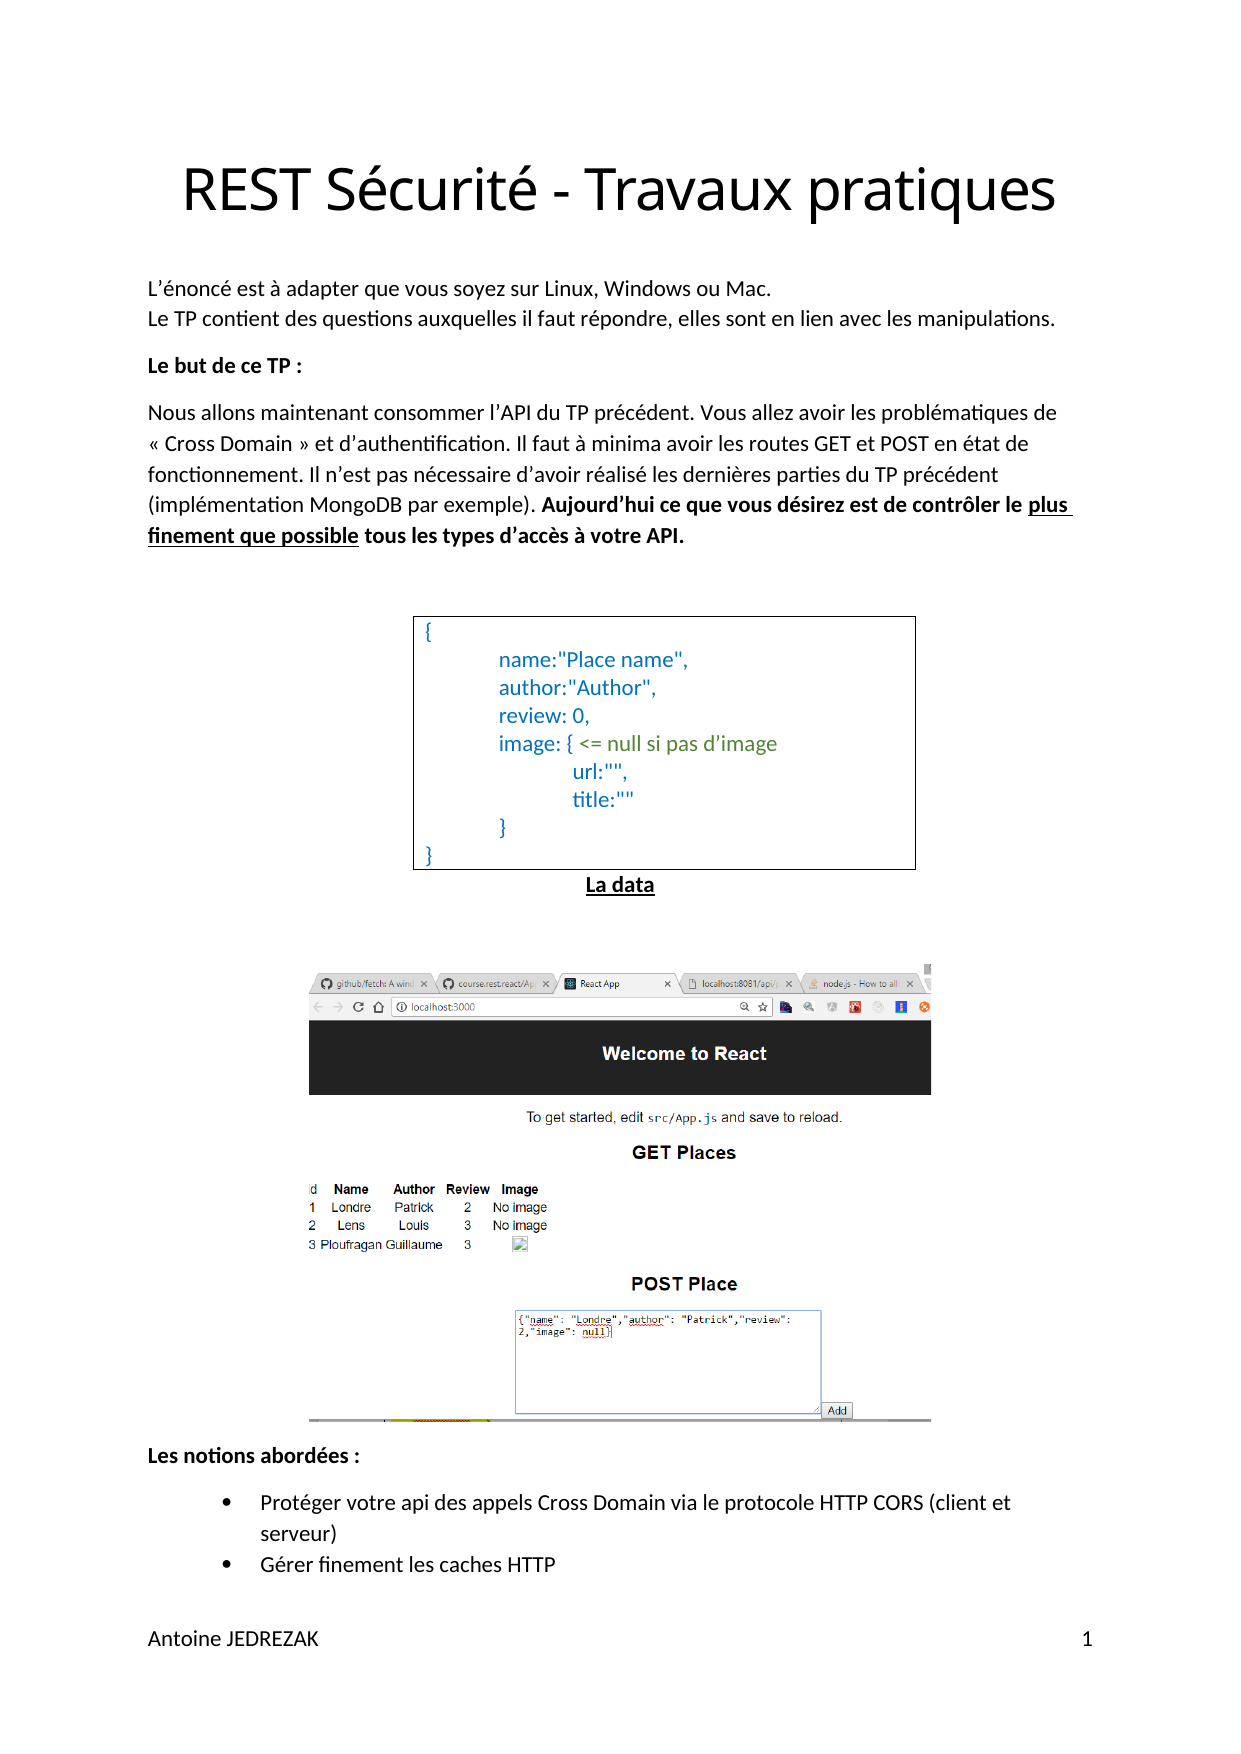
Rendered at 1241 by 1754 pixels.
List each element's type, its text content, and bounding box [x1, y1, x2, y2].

list Protéger votre api des appels Cross Domain via le protocole HTTP CORS (client et serveur) [223, 1488, 1093, 1547]
text L’énoncé est à adapter que vous soyez sur Linux, Windows ou Mac. Le TP contient des questions auxquelles il faut répondre, elles sont en lien avec les manipulations. [148, 274, 1093, 332]
picture [309, 964, 932, 1422]
text Le but de ce TP : [148, 351, 1093, 379]
text Les notions abordées : [148, 1441, 1093, 1469]
title REST Sécurité - Travaux pratiques [148, 148, 1093, 227]
text Nous allons maintenant consommer l’API du TP précédent. Vous allez avoir les problématiques de « Cross Domain » et d’authentification. Il faut à minima avoir les routes GET et POST en état de fonctionnement. Il n’est pas nécessaire d’avoir réalisé les dernières parties du TP précédent (implémentation MongoDB par exemple). Aujourd’hui ce que vous désirez est de contrôler le plus finement que possible tous les types d’accès à votre API. [148, 398, 1093, 549]
list Gérer finement les caches HTTP [223, 1550, 1093, 1578]
text La data [148, 870, 1093, 898]
table_header { name:"Place name", author:"Author", review: 0, image: { <= null si pas d’image url:"", title:"" } } [414, 617, 915, 869]
